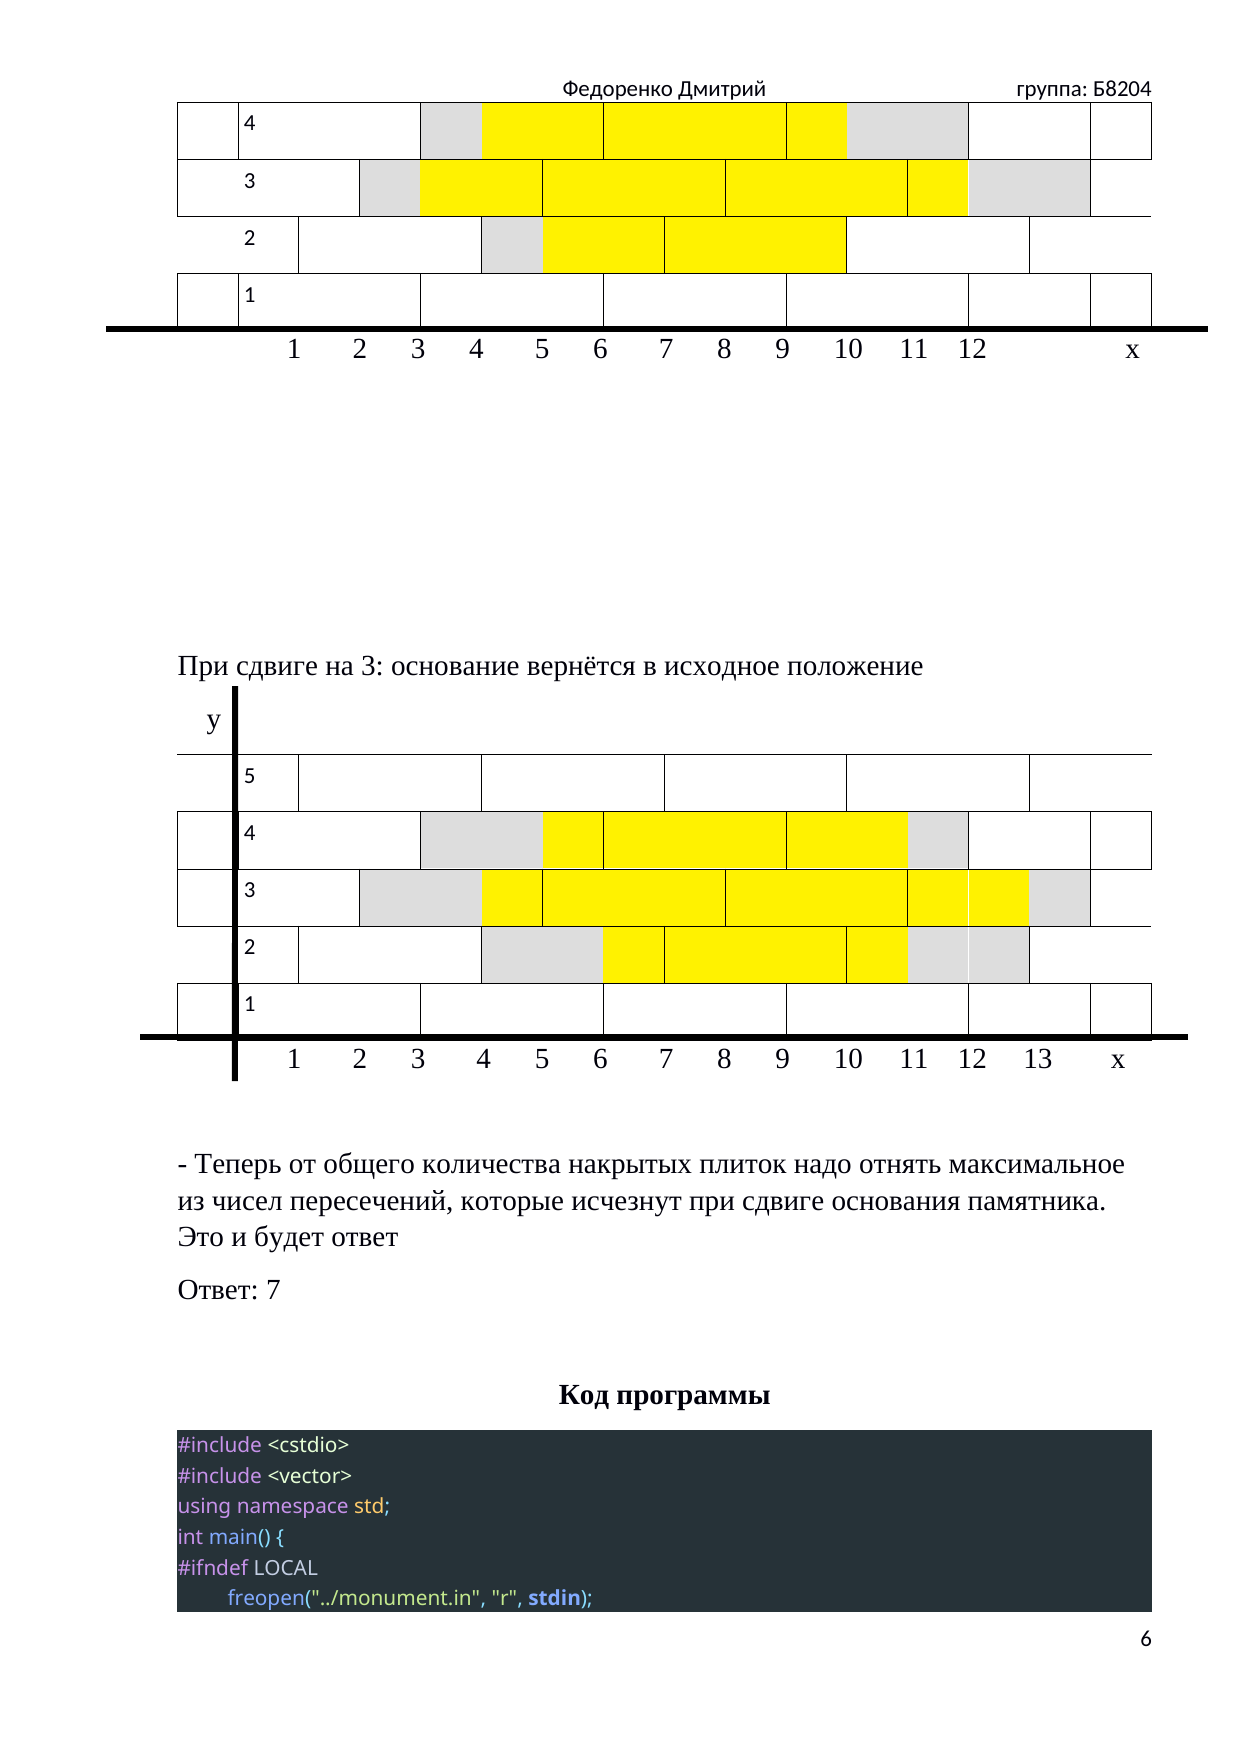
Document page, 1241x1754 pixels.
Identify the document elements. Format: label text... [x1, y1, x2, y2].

table_cell [908, 870, 968, 926]
table_cell [664, 984, 725, 1034]
table_header [847, 755, 908, 811]
table_cell [726, 870, 786, 926]
table_cell [299, 274, 360, 326]
table_cell [969, 870, 1029, 926]
table_cell [177, 217, 238, 273]
table_cell [1090, 216, 1152, 273]
text Ответ: 7 [177, 1272, 1152, 1305]
table_cell [604, 812, 664, 868]
table_cell [1091, 984, 1151, 1034]
table_cell [543, 217, 603, 273]
table_cell [299, 160, 359, 216]
text [177, 1041, 231, 1074]
table_cell [908, 274, 968, 326]
table_cell [725, 927, 786, 983]
table_cell [1029, 274, 1090, 326]
table_cell [1029, 103, 1090, 159]
table_cell [847, 217, 908, 273]
table_cell [786, 217, 846, 273]
table_cell [969, 274, 1029, 326]
table_cell [482, 984, 543, 1034]
table_cell [482, 160, 542, 216]
table_cell [482, 870, 542, 926]
table_cell [178, 103, 238, 159]
table_cell [299, 812, 360, 868]
table_cell [787, 984, 847, 1034]
table_header [420, 755, 481, 811]
table_cell [787, 103, 847, 159]
table_cell [421, 812, 482, 868]
table_cell 4 [239, 103, 299, 159]
table_header [299, 755, 360, 811]
table_cell [847, 274, 908, 326]
table_cell [543, 927, 603, 983]
table_cell [543, 812, 603, 868]
table_cell [664, 870, 725, 926]
table_cell [360, 103, 420, 159]
table_cell [665, 217, 725, 273]
table_cell [178, 160, 238, 216]
table_cell [725, 274, 786, 326]
table_cell 2 [238, 217, 298, 273]
table_cell [725, 103, 786, 159]
table_cell [908, 103, 968, 159]
table_cell [178, 984, 231, 1034]
table_cell [603, 160, 664, 216]
table_cell [360, 160, 420, 216]
table_cell [787, 274, 847, 326]
table_cell [847, 812, 908, 868]
table_header [482, 755, 543, 811]
text using namespace std; [177, 1491, 1152, 1520]
table_header [360, 755, 420, 811]
table_cell [360, 870, 420, 926]
table_cell [1091, 103, 1151, 159]
table_cell [420, 870, 482, 926]
table_cell [177, 927, 232, 983]
table_header [543, 755, 603, 811]
table_cell [908, 812, 968, 868]
table_cell [1029, 160, 1090, 216]
table_header [665, 755, 725, 811]
table_cell [1029, 984, 1090, 1034]
table_cell [360, 217, 420, 273]
table_cell [1091, 870, 1152, 926]
table_cell [664, 160, 725, 216]
table_cell [786, 927, 846, 983]
table_header [1030, 755, 1090, 811]
table_cell [969, 927, 1029, 983]
table_cell [603, 870, 664, 926]
table_cell [969, 160, 1029, 216]
text - Теперь от общего количества накрытых плиток надо отнять максимальное из чисел пересечений, которые исчезнут при сдвиге основания памятника. Это и будет ответ [177, 1147, 1152, 1252]
table_cell [664, 103, 725, 159]
table_cell [1030, 927, 1090, 983]
table_cell [360, 812, 420, 868]
table_cell [421, 103, 482, 159]
table_cell [178, 812, 232, 868]
table_header [1090, 755, 1152, 811]
table_cell [1090, 926, 1152, 983]
text Код программы [177, 1377, 1152, 1411]
table_cell [360, 927, 420, 983]
table_cell 3 [238, 160, 299, 216]
table_header [177, 755, 232, 811]
table_cell [787, 812, 847, 868]
table_cell [603, 217, 664, 273]
table_cell [603, 927, 664, 983]
text freopen("../monument.in", "r", stdin); [177, 1583, 1152, 1612]
table_cell [1091, 812, 1151, 868]
table_cell [604, 274, 664, 326]
table_cell [543, 103, 603, 159]
table_cell [299, 927, 360, 983]
table_cell [969, 812, 1029, 868]
table_cell [847, 160, 907, 216]
text При сдвиге на 3: основание вернётся в исходное положение [177, 648, 1152, 682]
table_cell [664, 274, 725, 326]
table_header 5 [239, 755, 298, 811]
table_cell [482, 274, 543, 326]
text y [177, 701, 232, 735]
table_cell [969, 217, 1029, 273]
table_cell [420, 160, 482, 216]
table_cell [725, 217, 786, 273]
table_cell [847, 984, 908, 1034]
table_cell [420, 217, 481, 273]
table_cell [847, 927, 908, 983]
text int main() { [177, 1522, 1152, 1551]
table_cell [178, 870, 232, 926]
text #include <cstdio> [177, 1430, 1152, 1459]
table_cell [482, 103, 543, 159]
table_cell [421, 984, 482, 1034]
table_cell [1091, 274, 1151, 326]
table_header [908, 755, 968, 811]
table_cell [482, 927, 543, 983]
table_cell [786, 160, 847, 216]
table_cell [543, 870, 603, 926]
text #include <vector> [177, 1461, 1152, 1489]
table_header [725, 755, 786, 811]
table_header [603, 755, 664, 811]
table_cell [420, 927, 481, 983]
table_cell [1091, 160, 1152, 216]
table_cell [604, 984, 664, 1034]
table_cell [543, 160, 603, 216]
table_cell [299, 870, 359, 926]
table_header [786, 755, 846, 811]
table_cell [908, 217, 968, 273]
table_cell [421, 274, 482, 326]
table_cell [908, 927, 968, 983]
table_cell 4 [239, 812, 299, 868]
table_header [969, 755, 1029, 811]
table_cell [725, 812, 786, 868]
text 1 2 3 4 5 6 7 8 9 10 11 12 13 x [238, 1041, 1152, 1074]
table_cell [665, 927, 725, 983]
table_cell [604, 103, 664, 159]
table_cell 3 [238, 870, 299, 926]
table_cell [969, 103, 1029, 159]
table_cell [360, 984, 420, 1034]
table_cell [299, 103, 360, 159]
table_cell [1029, 870, 1090, 926]
table_cell [847, 103, 908, 159]
text [239, 701, 1152, 735]
table_cell [299, 984, 360, 1034]
table_cell 1 [239, 984, 299, 1034]
table_cell [725, 984, 786, 1034]
table_cell [482, 217, 543, 273]
table_cell [786, 870, 847, 926]
table_cell [482, 812, 543, 868]
table_cell [543, 274, 603, 326]
table_cell [299, 217, 360, 273]
table_cell 1 [239, 274, 299, 326]
text 1 2 3 4 5 6 7 8 9 10 11 12 x [177, 332, 1152, 365]
table_cell [908, 984, 968, 1034]
table_cell [664, 812, 725, 868]
table_cell 2 [238, 927, 298, 983]
table_cell [969, 984, 1029, 1034]
table_cell [1029, 812, 1090, 868]
text #ifndef LOCAL [177, 1553, 1152, 1581]
table_cell [360, 274, 420, 326]
table_cell [543, 984, 603, 1034]
table_cell [726, 160, 786, 216]
table_cell [1030, 217, 1090, 273]
table_cell [908, 160, 968, 216]
table_cell [178, 274, 238, 326]
table_cell [847, 870, 907, 926]
